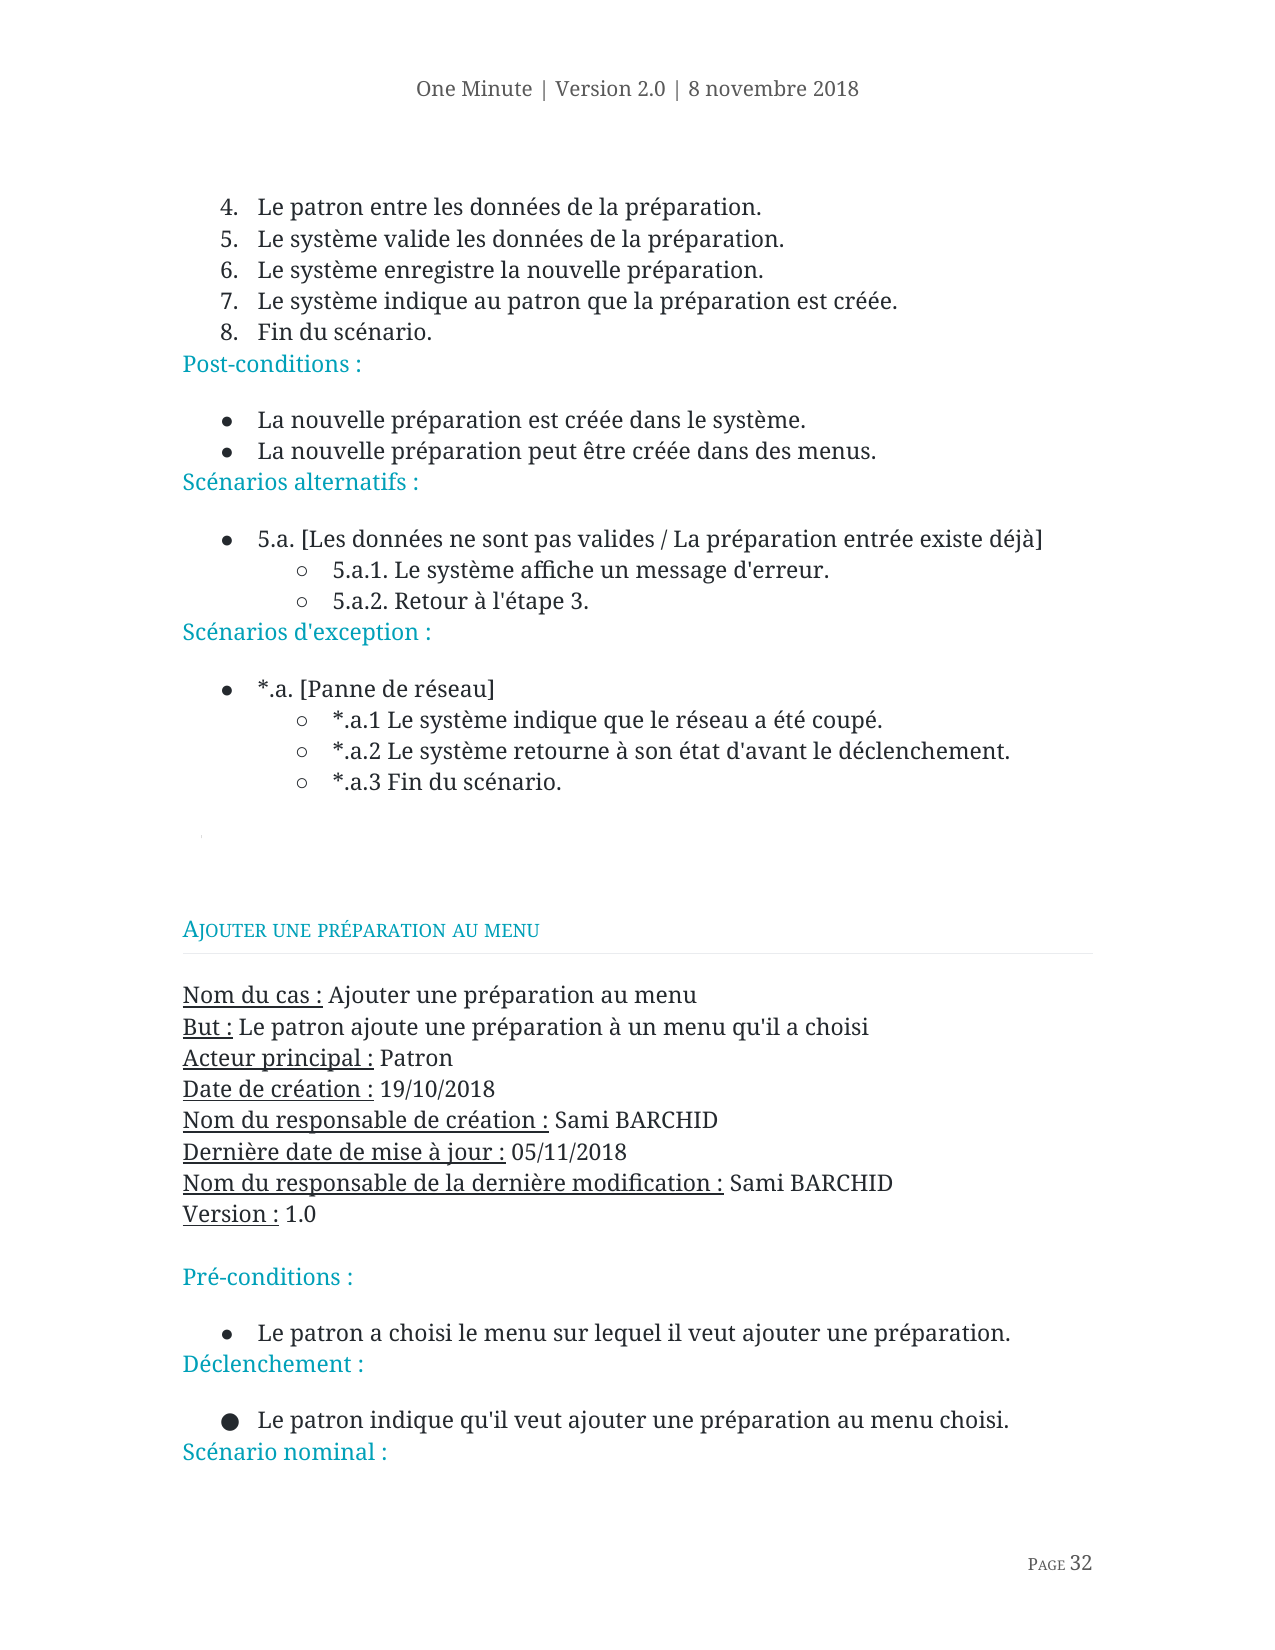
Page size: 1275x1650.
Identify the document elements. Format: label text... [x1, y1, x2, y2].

list Fin du scénario. [220, 316, 1093, 347]
list La nouvelle préparation est créée dans le système. [220, 404, 1093, 435]
text But : Le patron ajoute une préparation à un menu qu'il a choisi [182, 1011, 1093, 1042]
text Date de création : 19/10/2018 [182, 1073, 1093, 1104]
list Le système indique au patron que la préparation est créée. [220, 285, 1093, 316]
text Nom du cas : Ajouter une préparation au menu [182, 979, 1093, 1011]
text Version : 1.0 [182, 1198, 1093, 1229]
list Le système valide les données de la préparation. [220, 222, 1093, 254]
text Scénarios d'exception : [182, 616, 1093, 647]
text Dernière date de mise à jour : 05/11/2018 [182, 1136, 1093, 1167]
list Le patron a choisi le menu sur lequel il veut ajouter une préparation. [220, 1317, 1093, 1348]
text Nom du responsable de création : Sami BARCHID [182, 1104, 1093, 1136]
list Le patron indique qu'il veut ajouter une préparation au menu choisi. [220, 1404, 1093, 1436]
text Scénarios alternatifs : [182, 466, 1093, 497]
text Pré-conditions : [182, 1261, 1093, 1292]
list Le système enregistre la nouvelle préparation. [220, 254, 1093, 285]
list La nouvelle préparation peut être créée dans des menus. [220, 435, 1093, 466]
text Déclenchement : [182, 1348, 1093, 1379]
list 5.a.2. Retour à l'étape 3. [295, 585, 1093, 616]
text Scénario nominal : [182, 1436, 1093, 1467]
text Acteur principal : Patron [182, 1042, 1093, 1073]
list *.a.1 Le système indique que le réseau a été coupé. [295, 704, 1093, 735]
text Nom du responsable de la dernière modification : Sami BARCHID [182, 1167, 1093, 1198]
subtitle Ajouter une préparation au menu [182, 913, 1093, 954]
list 5.a. [Les données ne sont pas valides / La préparation entrée existe déjà] [220, 522, 1093, 554]
list *.a.3 Fin du scénario. [295, 766, 1093, 797]
list 5.a.1. Le système affiche un message d'erreur. [295, 554, 1093, 585]
list *.a.2 Le système retourne à son état d'avant le déclenchement. [295, 735, 1093, 766]
list *.a. [Panne de réseau] [220, 672, 1093, 704]
text Post-conditions : [182, 347, 1093, 379]
list Le patron entre les données de la préparation. [220, 191, 1093, 222]
